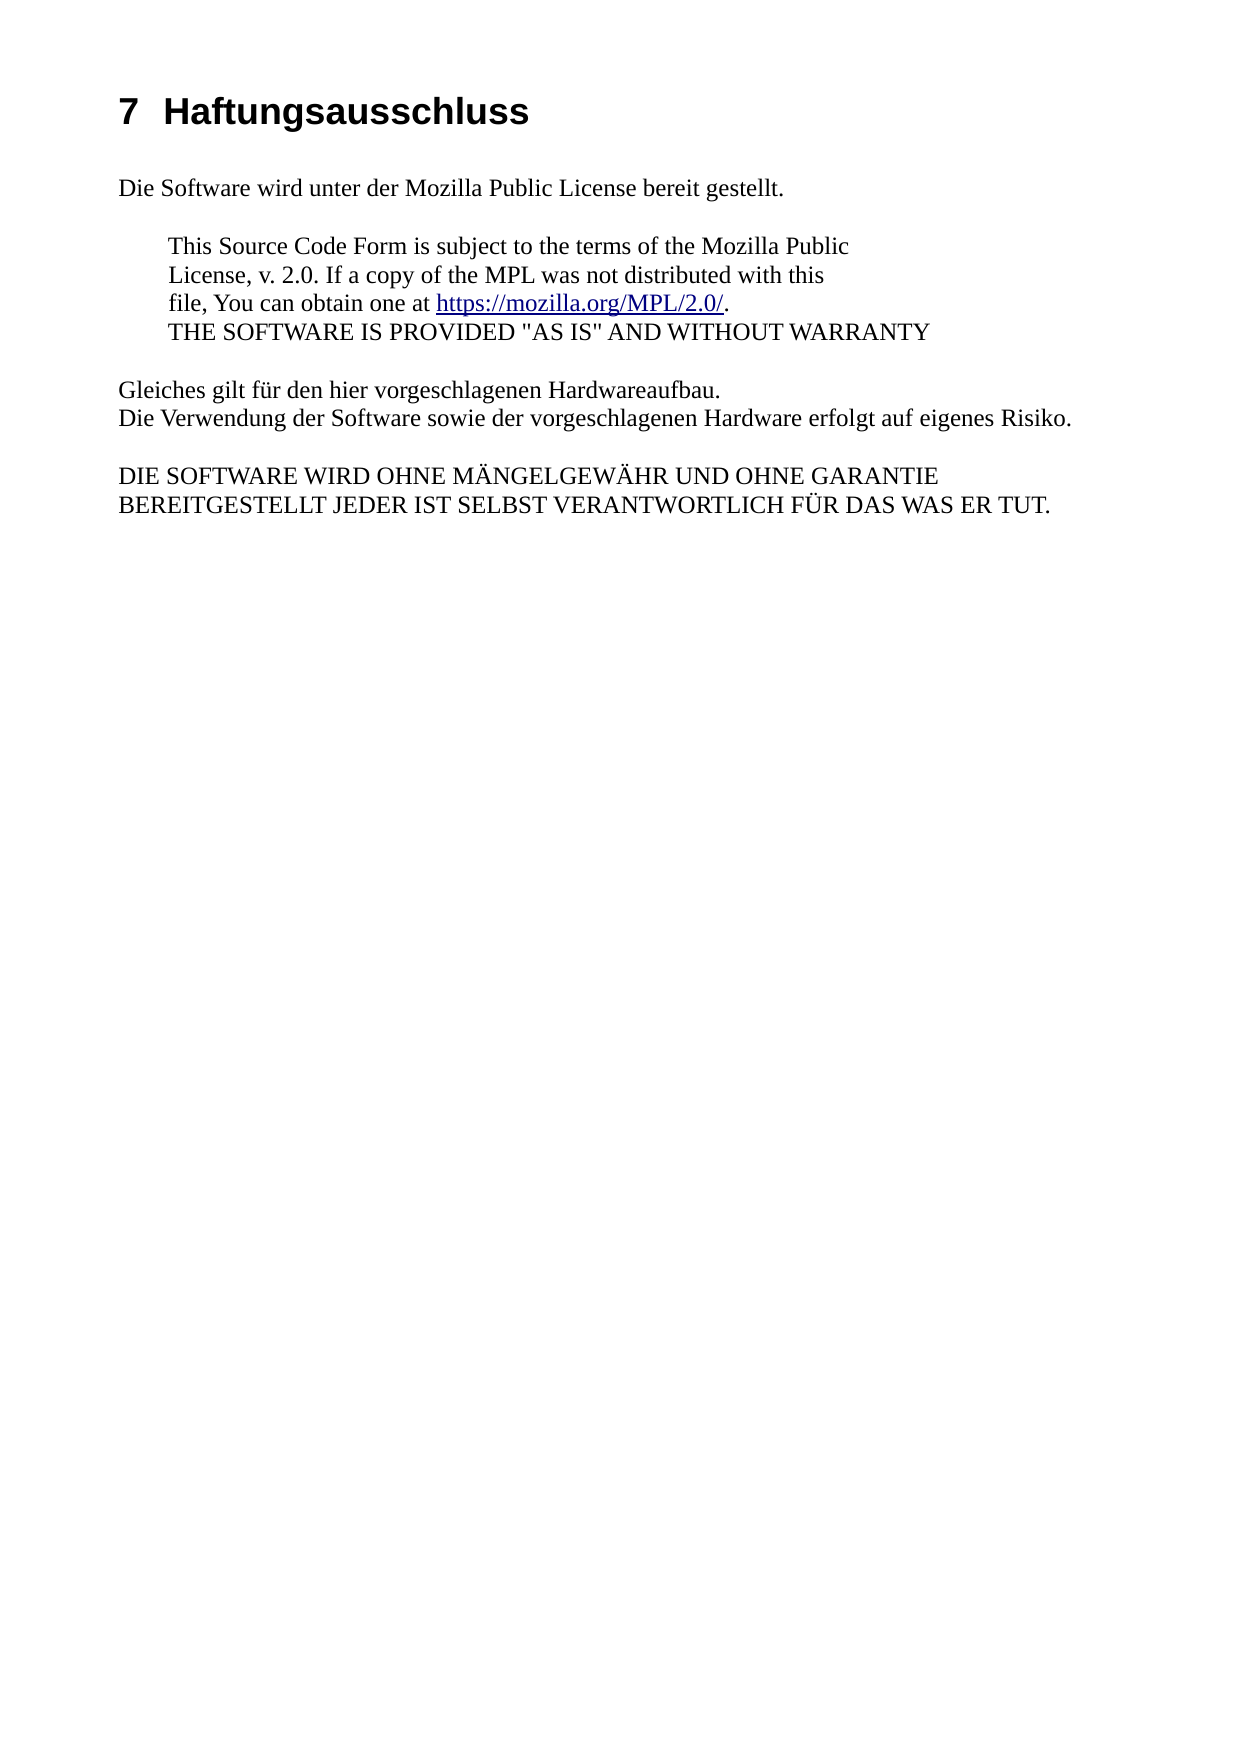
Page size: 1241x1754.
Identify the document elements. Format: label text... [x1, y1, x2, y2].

text DIE SOFTWARE WIRD OHNE MÄNGELGEWÄHR UND OHNE GARANTIE BEREITGESTELLT JEDER IST SELBST VERANTWORTLICH FÜR DAS WAS ER TUT. [118, 461, 1122, 518]
text Gleiches gilt für den hier vorgeschlagenen Hardwareaufbau. [118, 375, 1122, 403]
text Die Software wird unter der Mozilla Public License bereit gestellt. [118, 173, 1122, 202]
text Die Verwendung der Software sowie der vorgeschlagenen Hardware erfolgt auf eigenes Risiko. [118, 403, 1122, 432]
subtitle Haftungsausschluss [118, 89, 1122, 132]
text This Source Code Form is subject to the terms of the Mozilla Public License, v. 2.0. If a copy of the MPL was not distributed with this file, You can obtain one at https://mozilla.org/MPL/2.0/. THE SOFTWARE IS PROVIDED "AS IS" AND WITHOUT WARRANTY [118, 231, 1122, 346]
